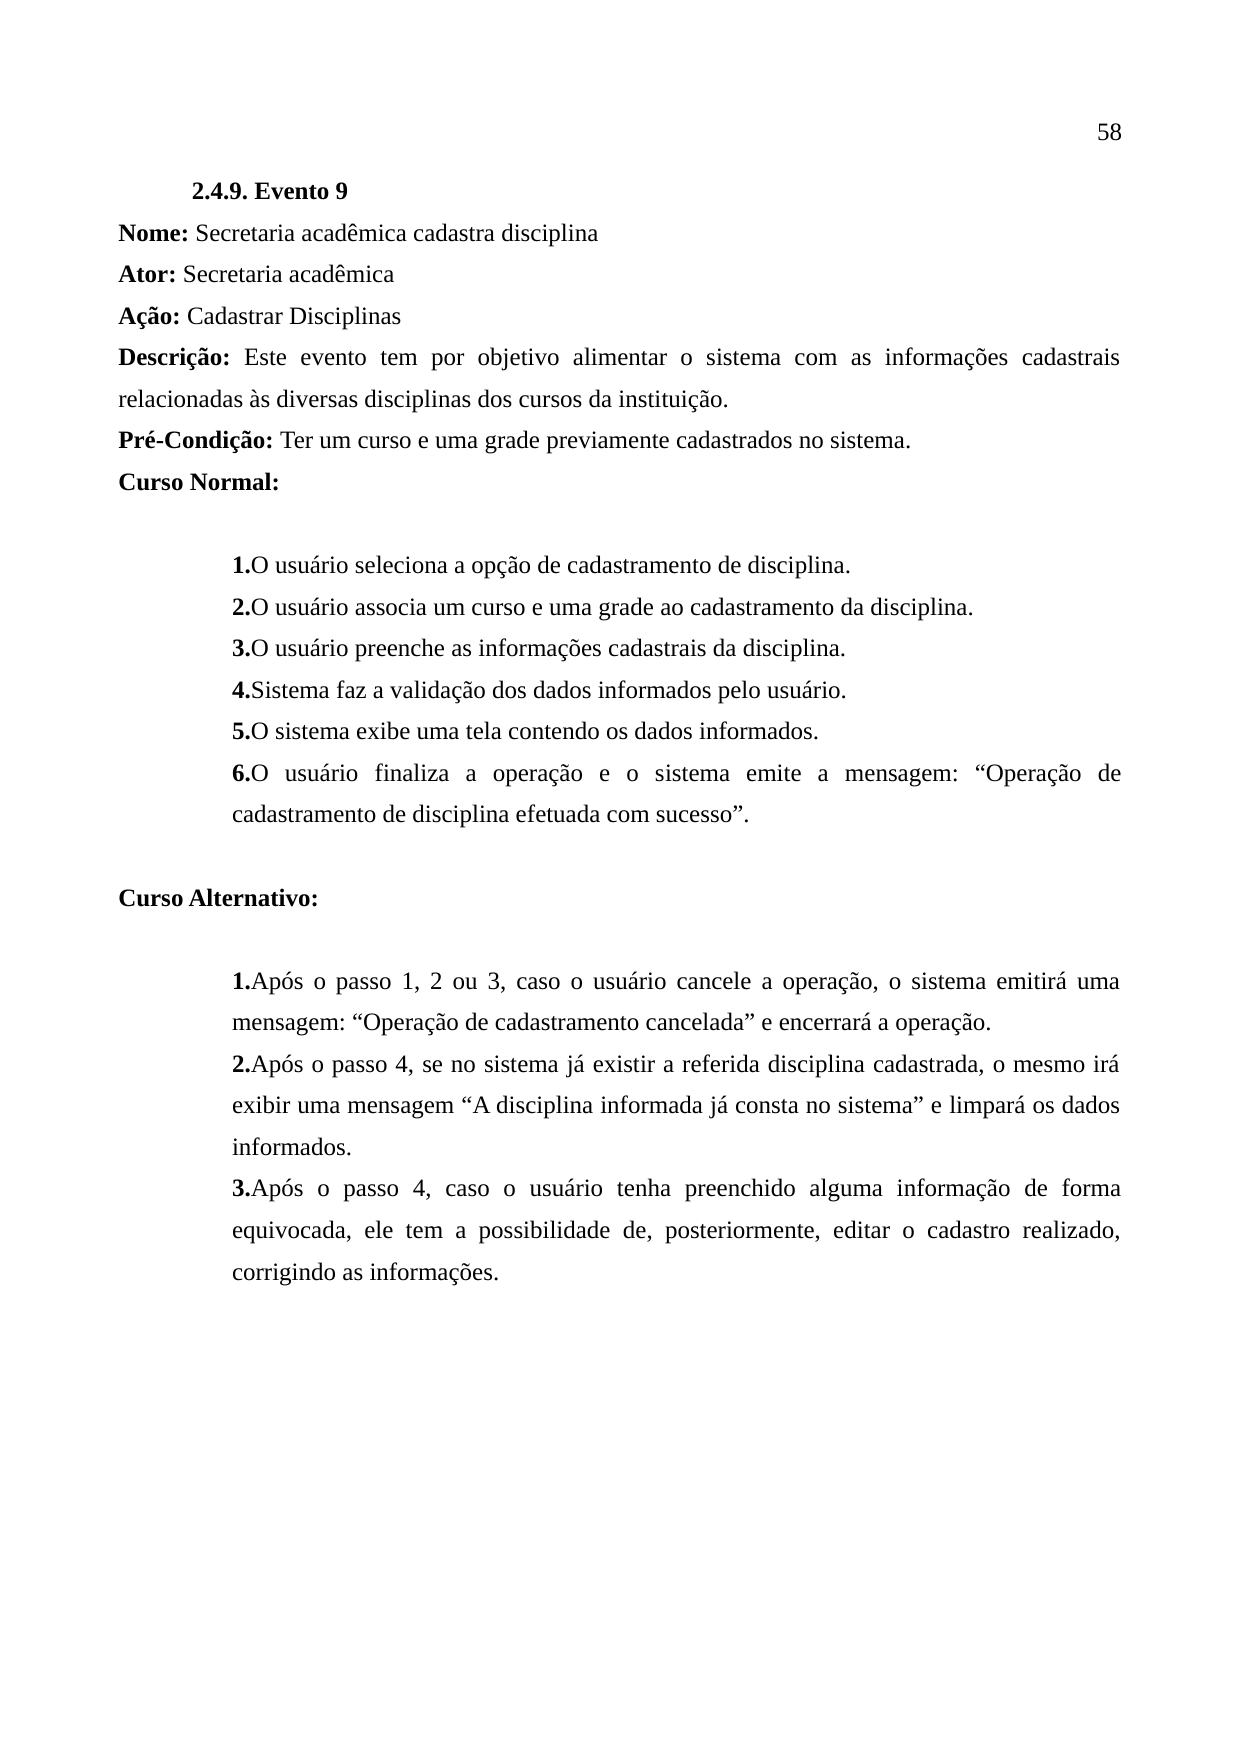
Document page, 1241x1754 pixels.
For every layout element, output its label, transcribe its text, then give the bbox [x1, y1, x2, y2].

text 2.4.9. Evento 9 [118, 177, 1122, 205]
text Curso Normal: [118, 468, 1122, 496]
list 3.O usuário preenche as informações cadastrais da disciplina. [232, 634, 1122, 662]
text Ator: Secretaria acadêmica [118, 260, 1122, 288]
list 3.Após o passo 4, caso o usuário tenha preenchido alguma informação de forma equivocada, ele tem a possibilidade de, posteriormente, editar o cadastro realizado, corrigindo as informações. [232, 1174, 1122, 1285]
list 6.O usuário finaliza a operação e o sistema emite a mensagem: “Operação de cadastramento de disciplina efetuada com sucesso”. [232, 759, 1122, 828]
text Nome: Secretaria acadêmica cadastra disciplina [118, 219, 1122, 246]
list 1.O usuário seleciona a opção de cadastramento de disciplina. [232, 551, 1122, 579]
text Curso Alternativo: [118, 884, 1122, 911]
list 2.O usuário associa um curso e uma grade ao cadastramento da disciplina. [232, 593, 1122, 620]
list 5.O sistema exibe uma tela contendo os dados informados. [232, 717, 1122, 745]
list 4.Sistema faz a validação dos dados informados pelo usuário. [232, 676, 1122, 703]
text Ação: Cadastrar Disciplinas [118, 302, 1122, 329]
list 1.Após o passo 1, 2 ou 3, caso o usuário cancele a operação, o sistema emitirá uma mensagem: “Operação de cadastramento cancelada” e encerrará a operação. [232, 967, 1122, 1036]
list 2.Após o passo 4, se no sistema já existir a referida disciplina cadastrada, o mesmo irá exibir uma mensagem “A disciplina informada já consta no sistema” e limpará os dados informados. [232, 1050, 1122, 1161]
text Pré-Condição: Ter um curso e uma grade previamente cadastrados no sistema. [118, 426, 1122, 454]
text Descrição: Este evento tem por objetivo alimentar o sistema com as informações cadastrais relacionadas às diversas disciplinas dos cursos da instituição. [118, 343, 1122, 413]
